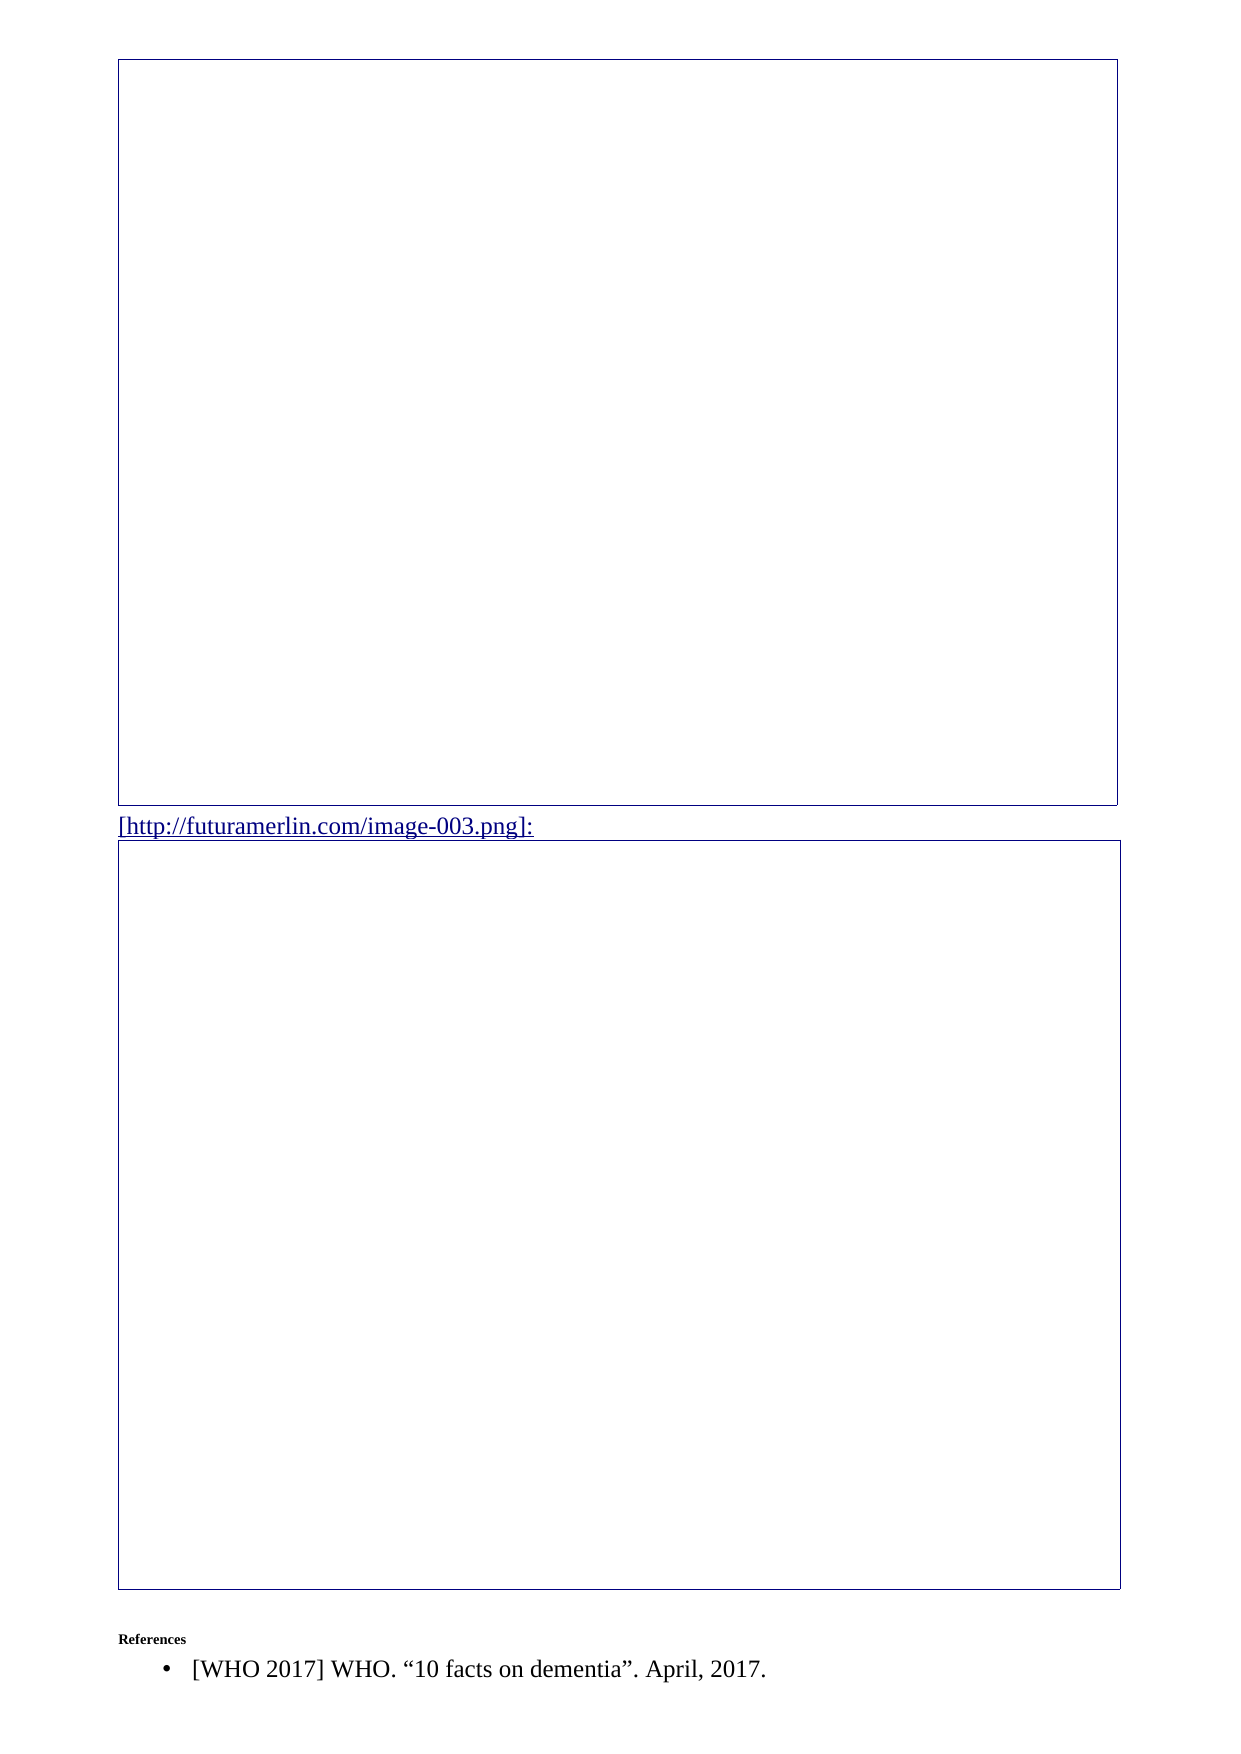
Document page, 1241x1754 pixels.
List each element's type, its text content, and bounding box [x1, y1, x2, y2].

subtitle References [118, 1631, 1181, 1647]
list [WHO 2017] WHO. “10 facts on dementia”. April, 2017. [162, 1654, 1181, 1682]
text [http://futuramerlin.com/image-003.png]: [118, 59, 1181, 1595]
